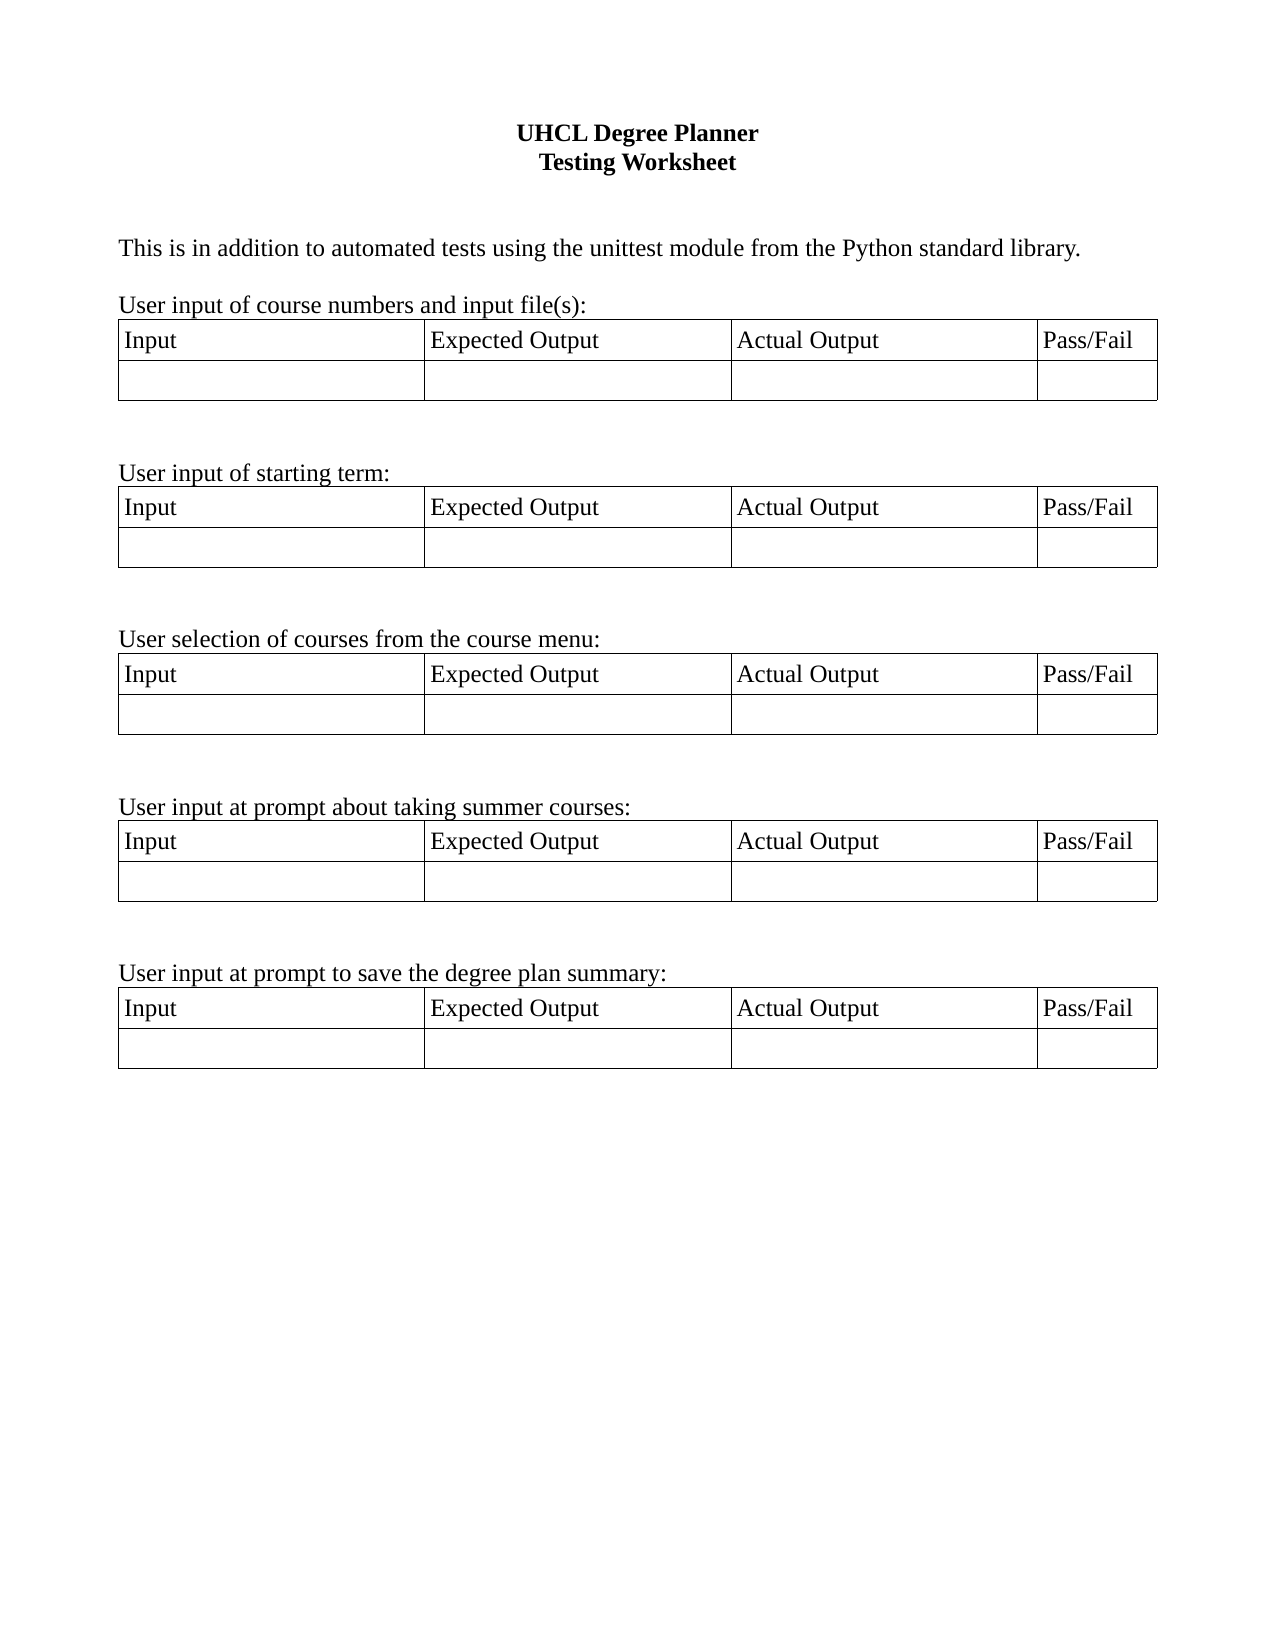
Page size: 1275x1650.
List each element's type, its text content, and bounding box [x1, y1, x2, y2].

table_header Pass/Fail [1038, 654, 1157, 694]
table_header Expected Output [425, 320, 731, 360]
table_header Actual Output [732, 654, 1037, 694]
table_cell [732, 1029, 1037, 1068]
table_header Pass/Fail [1038, 320, 1157, 360]
table_cell [425, 1029, 731, 1068]
text User input of starting term: [118, 458, 1157, 486]
table_header Input [119, 654, 424, 694]
table_header Expected Output [425, 821, 731, 861]
table_header Expected Output [425, 988, 731, 1028]
table_cell [1038, 1029, 1157, 1068]
table_cell [425, 862, 731, 901]
text This is in addition to automated tests using the unittest module from the Python standard library. [118, 233, 1157, 262]
table_header Actual Output [732, 320, 1037, 360]
table_header Input [119, 988, 424, 1028]
table_header Pass/Fail [1038, 821, 1157, 861]
table_header Expected Output [425, 487, 731, 527]
table_header Actual Output [732, 988, 1037, 1028]
table_header Pass/Fail [1038, 988, 1157, 1028]
table_cell [425, 528, 731, 567]
table_header Actual Output [732, 821, 1037, 861]
table_cell [1038, 695, 1157, 734]
table_cell [732, 361, 1037, 400]
text User input at prompt about taking summer courses: [118, 792, 1157, 820]
table_header Actual Output [732, 487, 1037, 527]
table_header Expected Output [425, 654, 731, 694]
table_cell [425, 361, 731, 400]
table_cell [119, 695, 424, 734]
text UHCL Degree Planner [118, 118, 1157, 147]
text Testing Worksheet [118, 147, 1157, 176]
table_cell [1038, 361, 1157, 400]
table_cell [425, 695, 731, 734]
table_cell [732, 695, 1037, 734]
table_header Input [119, 320, 424, 360]
table_cell [119, 862, 424, 901]
table_cell [732, 528, 1037, 567]
table_cell [1038, 528, 1157, 567]
table_cell [732, 862, 1037, 901]
text User input at prompt to save the degree plan summary: [118, 958, 1157, 987]
table_cell [119, 528, 424, 567]
table_cell [1038, 862, 1157, 901]
table_header Pass/Fail [1038, 487, 1157, 527]
table_cell [119, 1029, 424, 1068]
table_header Input [119, 821, 424, 861]
text User input of course numbers and input file(s): [118, 291, 1157, 319]
text User selection of courses from the course menu: [118, 624, 1157, 653]
table_cell [119, 361, 424, 400]
table_header Input [119, 487, 424, 527]
